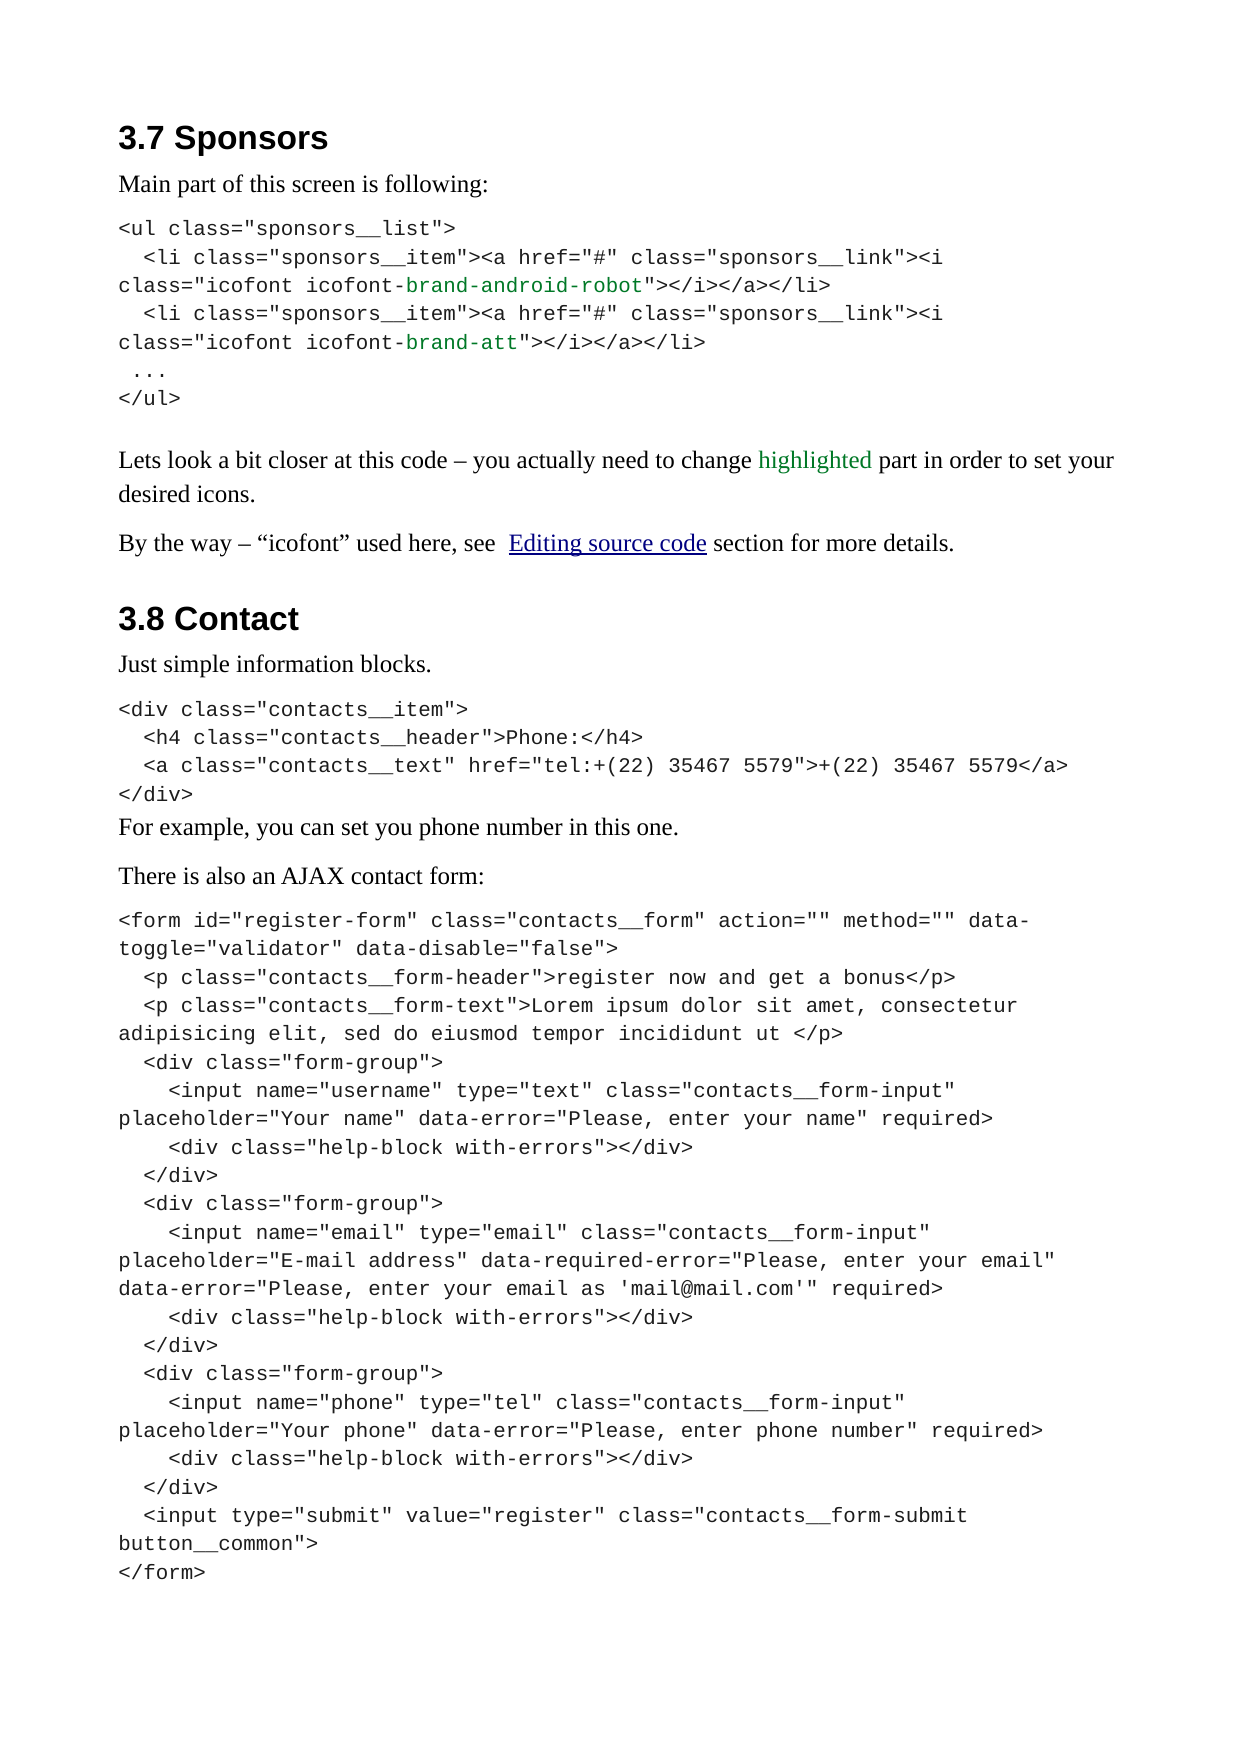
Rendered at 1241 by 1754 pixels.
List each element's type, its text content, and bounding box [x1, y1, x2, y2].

text <p class="contacts__form-text">Lorem ipsum dolor sit amet, consectetur adipisicing elit, sed do eiusmod tempor incididunt ut </p> [118, 995, 1122, 1047]
text </div> [118, 1335, 1122, 1359]
text <input type="submit" value="register" class="contacts__form-submit button__common"> [118, 1505, 1122, 1557]
text <input name="email" type="email" class="contacts__form-input" placeholder="E-mail address" data-required-error="Please, enter your email" data-error="Please, enter your email as 'mail@mail.com'" required> [118, 1222, 1122, 1302]
text ... [118, 360, 1122, 384]
text <input name="username" type="text" class="contacts__form-input" placeholder="Your name" data-error="Please, enter your name" required> [118, 1080, 1122, 1132]
text <input name="phone" type="tel" class="contacts__form-input" placeholder="Your phone" data-error="Please, enter phone number" required> [118, 1392, 1122, 1444]
text There is also an AJAX contact form: [118, 861, 1122, 890]
text <div class="help-block with-errors"></div> [118, 1448, 1122, 1472]
text </form> [118, 1562, 1122, 1585]
text Just simple information blocks. [118, 649, 1122, 678]
text <h4 class="contacts__header">Phone:</h4> [118, 727, 1122, 751]
text <div class="form-group"> [118, 1052, 1122, 1075]
text Main part of this screen is following: [118, 169, 1122, 198]
text <form id="register-form" class="contacts__form" action="" method="" data-toggle="validator" data-disable="false"> [118, 910, 1122, 962]
text <li class="sponsors__item"><a href="#" class="sponsors__link"><i class="icofont icofont-brand-att"></i></a></li> [118, 303, 1122, 355]
subtitle 3.8 Contact [118, 598, 1122, 637]
text By the way – “icofont” used here, see Editing source code section for more details. [118, 528, 1122, 557]
text <div class="help-block with-errors"></div> [118, 1137, 1122, 1160]
text <li class="sponsors__item"><a href="#" class="sponsors__link"><i class="icofont icofont-brand-android-robot"></i></a></li> [118, 247, 1122, 299]
text <a class="contacts__text" href="tel:+(22) 35467 5579">+(22) 35467 5579</a> [118, 755, 1122, 779]
text For example, you can set you phone number in this one. [118, 812, 1122, 841]
text <div class="form-group"> [118, 1363, 1122, 1387]
text <p class="contacts__form-header">register now and get a bonus</p> [118, 967, 1122, 990]
text </div> [118, 1165, 1122, 1189]
text Lets look a bit closer at this code – you actually need to change highlighted part in order to set your desired icons. [118, 445, 1122, 508]
text </div> [118, 784, 1122, 807]
text <div class="contacts__item"> [118, 699, 1122, 722]
text <ul class="sponsors__list"> [118, 218, 1122, 242]
text </ul> [118, 388, 1122, 412]
text <div class="form-group"> [118, 1193, 1122, 1217]
subtitle 3.7 Sponsors [118, 118, 1122, 157]
text <div class="help-block with-errors"></div> [118, 1307, 1122, 1330]
text </div> [118, 1477, 1122, 1500]
